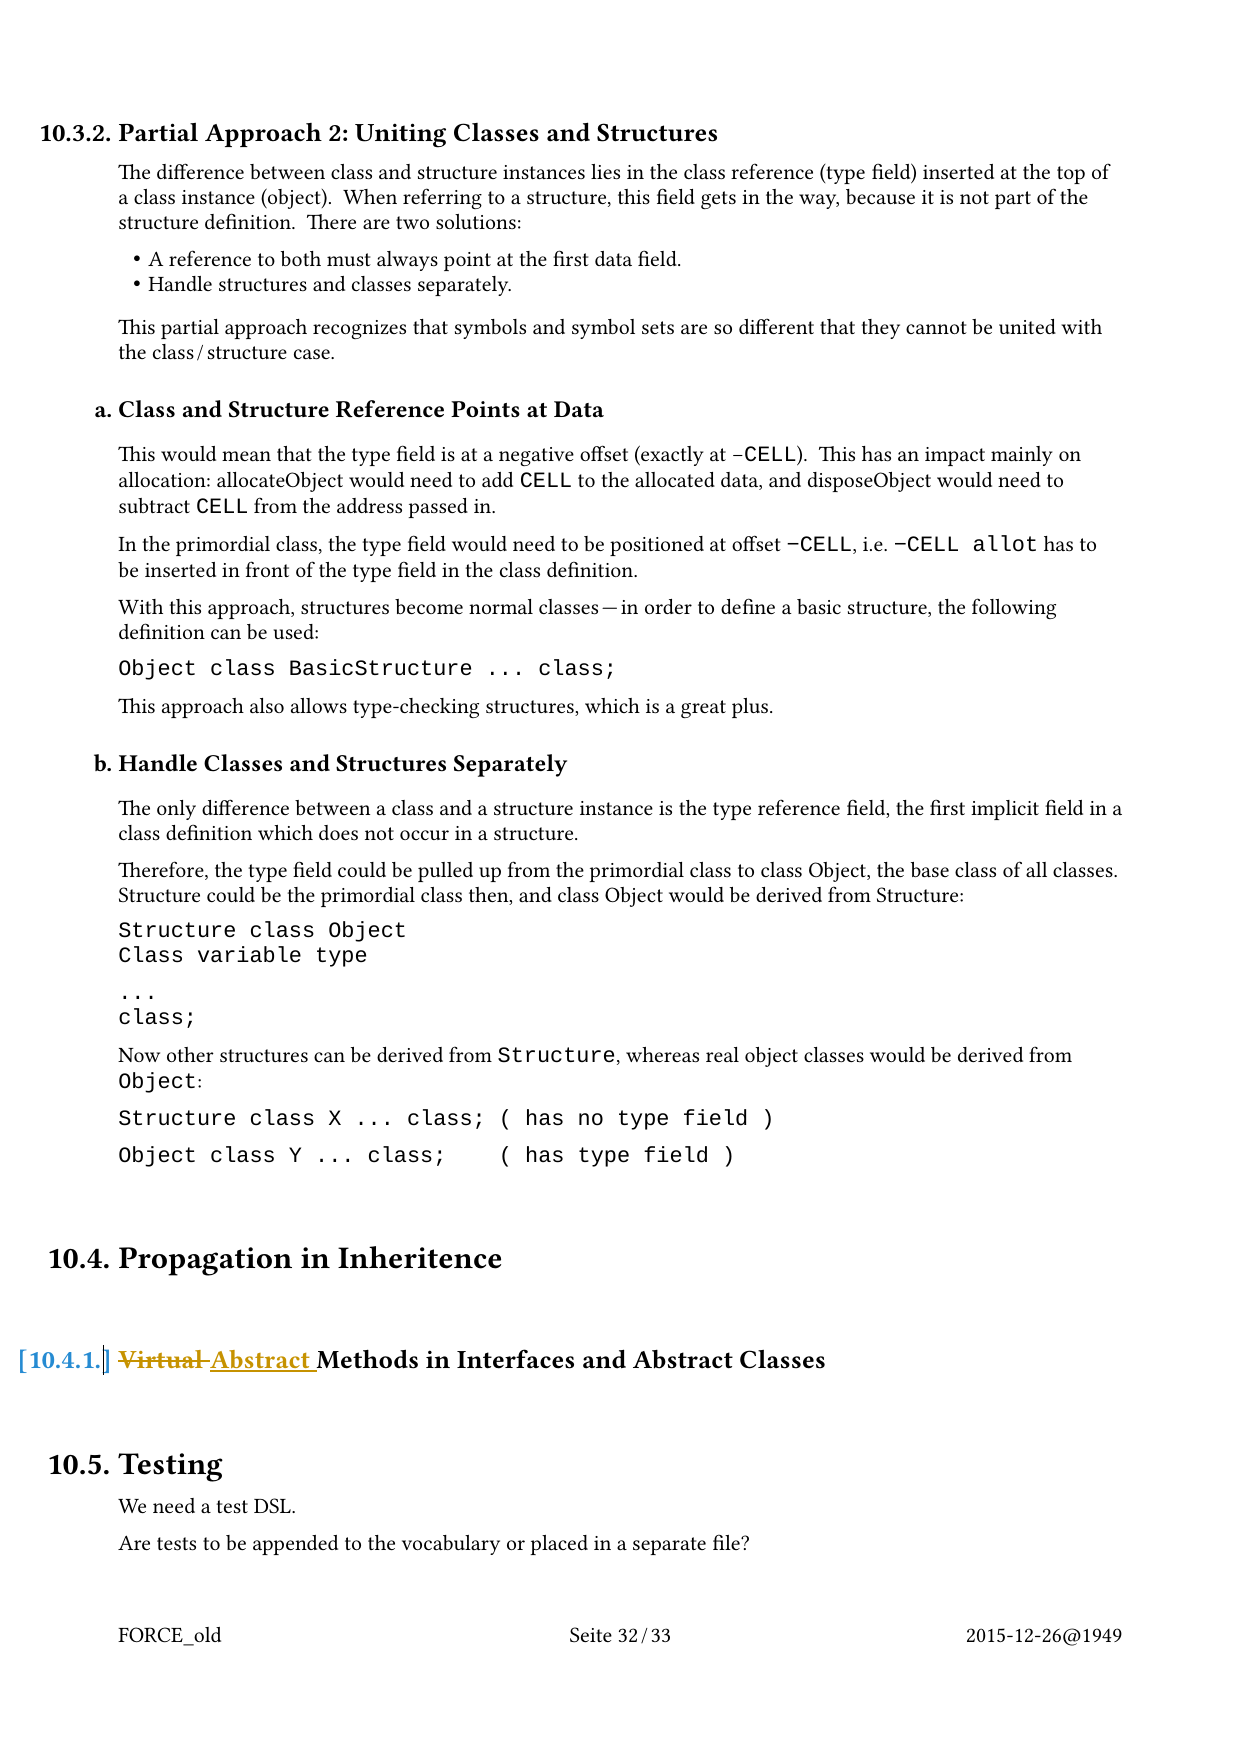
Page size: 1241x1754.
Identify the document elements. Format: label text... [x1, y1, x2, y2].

text We need a test DSL. [118, 1494, 1122, 1519]
text Object class Y ... class; ( has type field ) [118, 1144, 1122, 1169]
text This would mean that the type field is at a negative offset (exactly at −CELL). This has an impact mainly on allocation: allocateObject would need to add CELL to the allocated data, and disposeObject would need to subtract CELL from the address passed in. [118, 441, 1122, 520]
subtitle Partial Approach 2: Uniting Classes and Structures [118, 118, 1122, 148]
subtitle Propagation in Inheritence [118, 1240, 1122, 1276]
subtitle Abstract Methods in Interfaces and Abstract Classes [118, 1345, 1122, 1375]
text Therefore, the type field could be pulled up from the primordial class to class Object, the base class of all classes. Structure could be the primordial class then, and class Object would be derived from Structure: [118, 858, 1122, 907]
subtitle Class and Structure Reference Points at Data [118, 396, 1122, 423]
text With this approach, structures become normal classes — in order to define a basic structure, the following definition can be used: [118, 595, 1122, 645]
text Structure class X ... class; ( has no type field ) [118, 1107, 1122, 1132]
text Are tests to be appended to the vocabulary or placed in a separate file? [118, 1531, 1122, 1556]
text This approach also allows type-checking structures, which is a great plus. [118, 694, 1122, 719]
text Now other structures can be derived from Structure, whereas real object classes would be derived from Object: [118, 1043, 1122, 1095]
text The only difference between a class and a structure instance is the type reference field, the first implicit field in a class definition which does not occur in a structure. [118, 796, 1122, 846]
text Object class BasicStructure ... class; [118, 657, 1122, 682]
text This partial approach recognizes that symbols and symbol sets are so different that they cannot be united with the class / structure case. [118, 315, 1122, 364]
subtitle Testing [118, 1446, 1122, 1482]
list Handle structures and classes separately. [133, 272, 1122, 297]
list A reference to both must always point at the first data field. [133, 247, 1122, 272]
text Structure class Object Class variable type [118, 919, 1122, 969]
text In the primordial class, the type field would need to be positioned at offset −CELL, i. e. −CELL allot has to be inserted in front of the type field in the class definition. [118, 532, 1122, 583]
text ... class; [118, 981, 1122, 1031]
subtitle Handle Classes and Structures Separately [118, 750, 1122, 777]
text The difference between class and structure instances lies in the class reference (type field) inserted at the top of a class instance (object). When referring to a structure, this field gets in the way, because it is not part of the structure definition. There are two solutions: [118, 160, 1122, 235]
